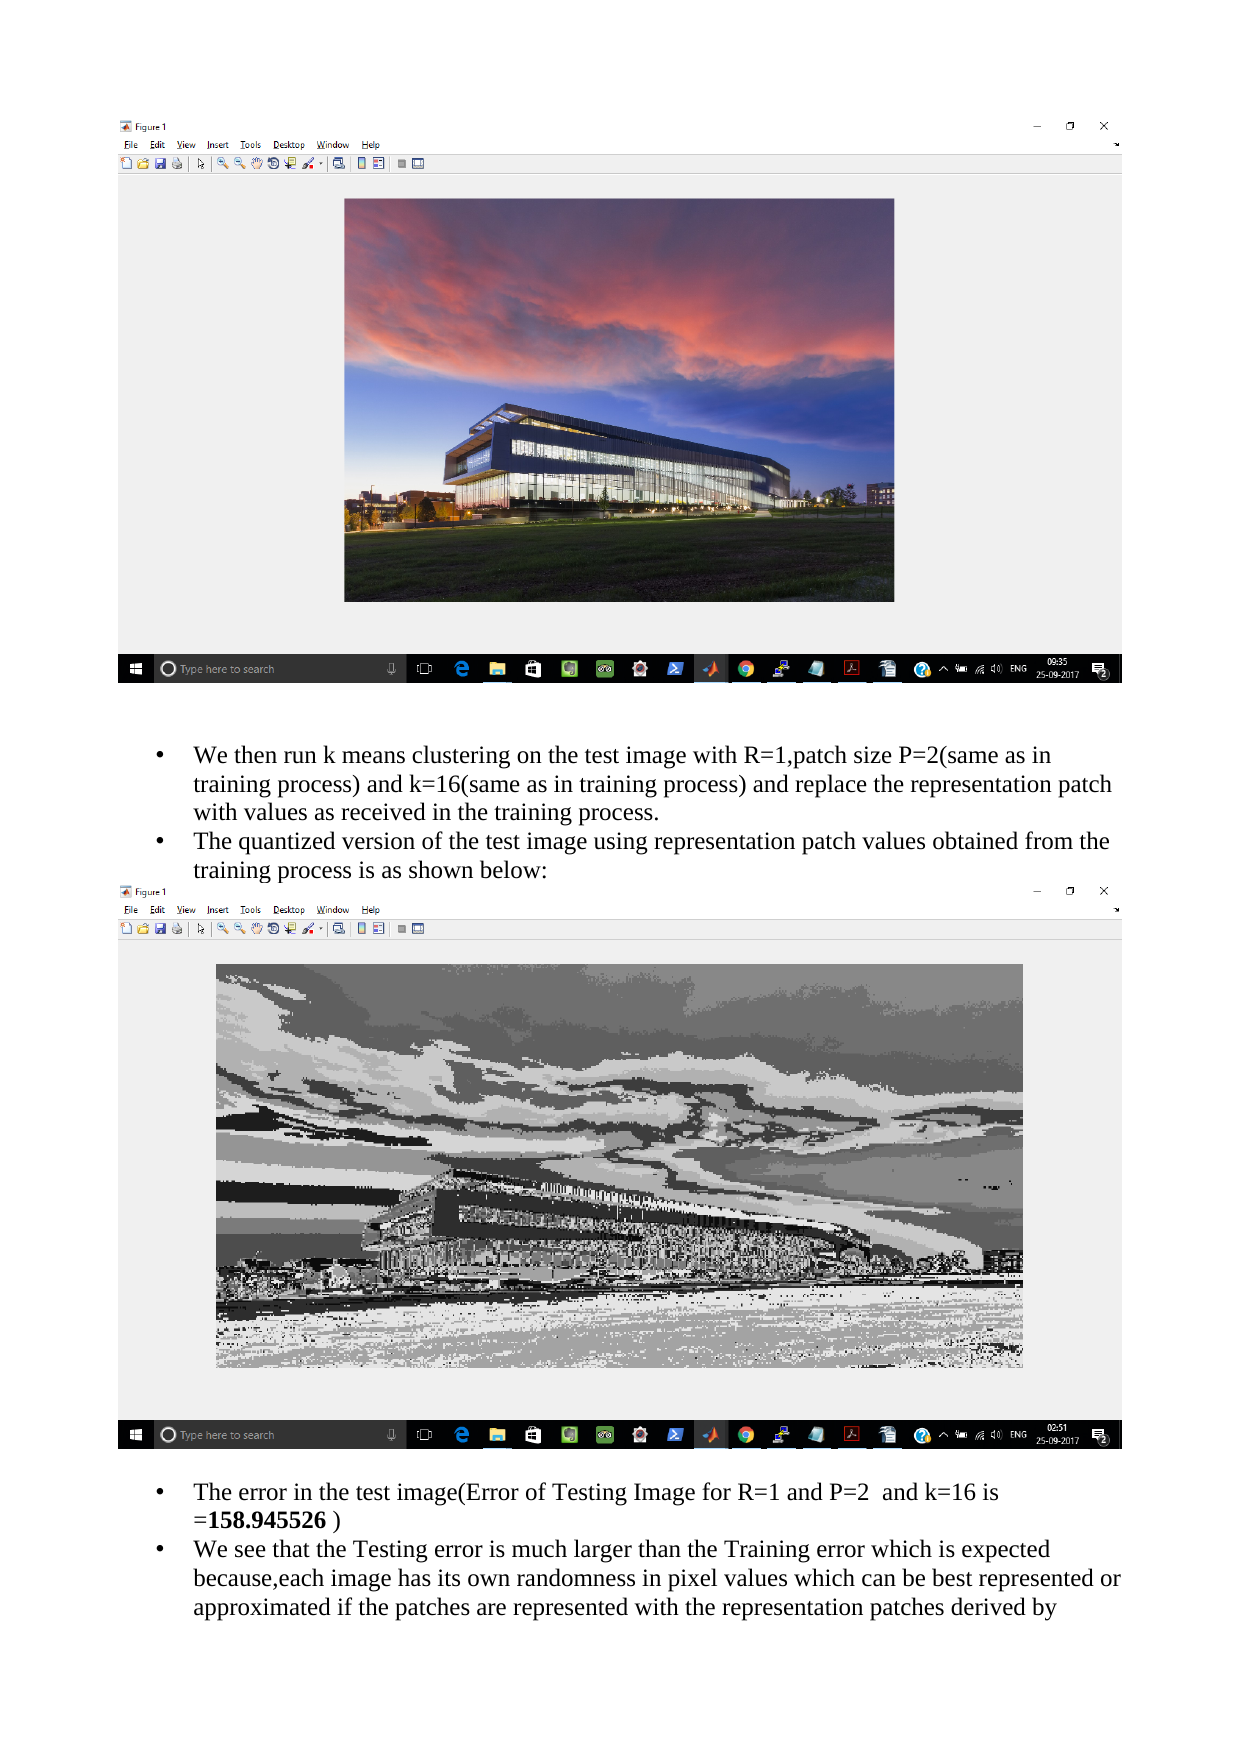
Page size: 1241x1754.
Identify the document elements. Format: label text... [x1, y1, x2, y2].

list We see that the Testing error is much larger than the Training error which is expected because,each image has its own randomness in pixel values which can be best represented or approximated if the patches are represented with the representation patches derived by [156, 1534, 1122, 1621]
list The error in the test image(Error of Testing Image for R=1 and P=2 and k=16 is =158.945526 ) [156, 1477, 1122, 1534]
picture [118, 883, 1122, 1449]
list The quantized version of the test image using representation patch values obtained from the training process is as shown below: [156, 826, 1122, 883]
list We then run k means clustering on the test image with R=1,patch size P=2(same as in training process) and k=16(same as in training process) and replace the representation patch with values as received in the training process. [156, 740, 1122, 826]
picture [118, 118, 1122, 683]
